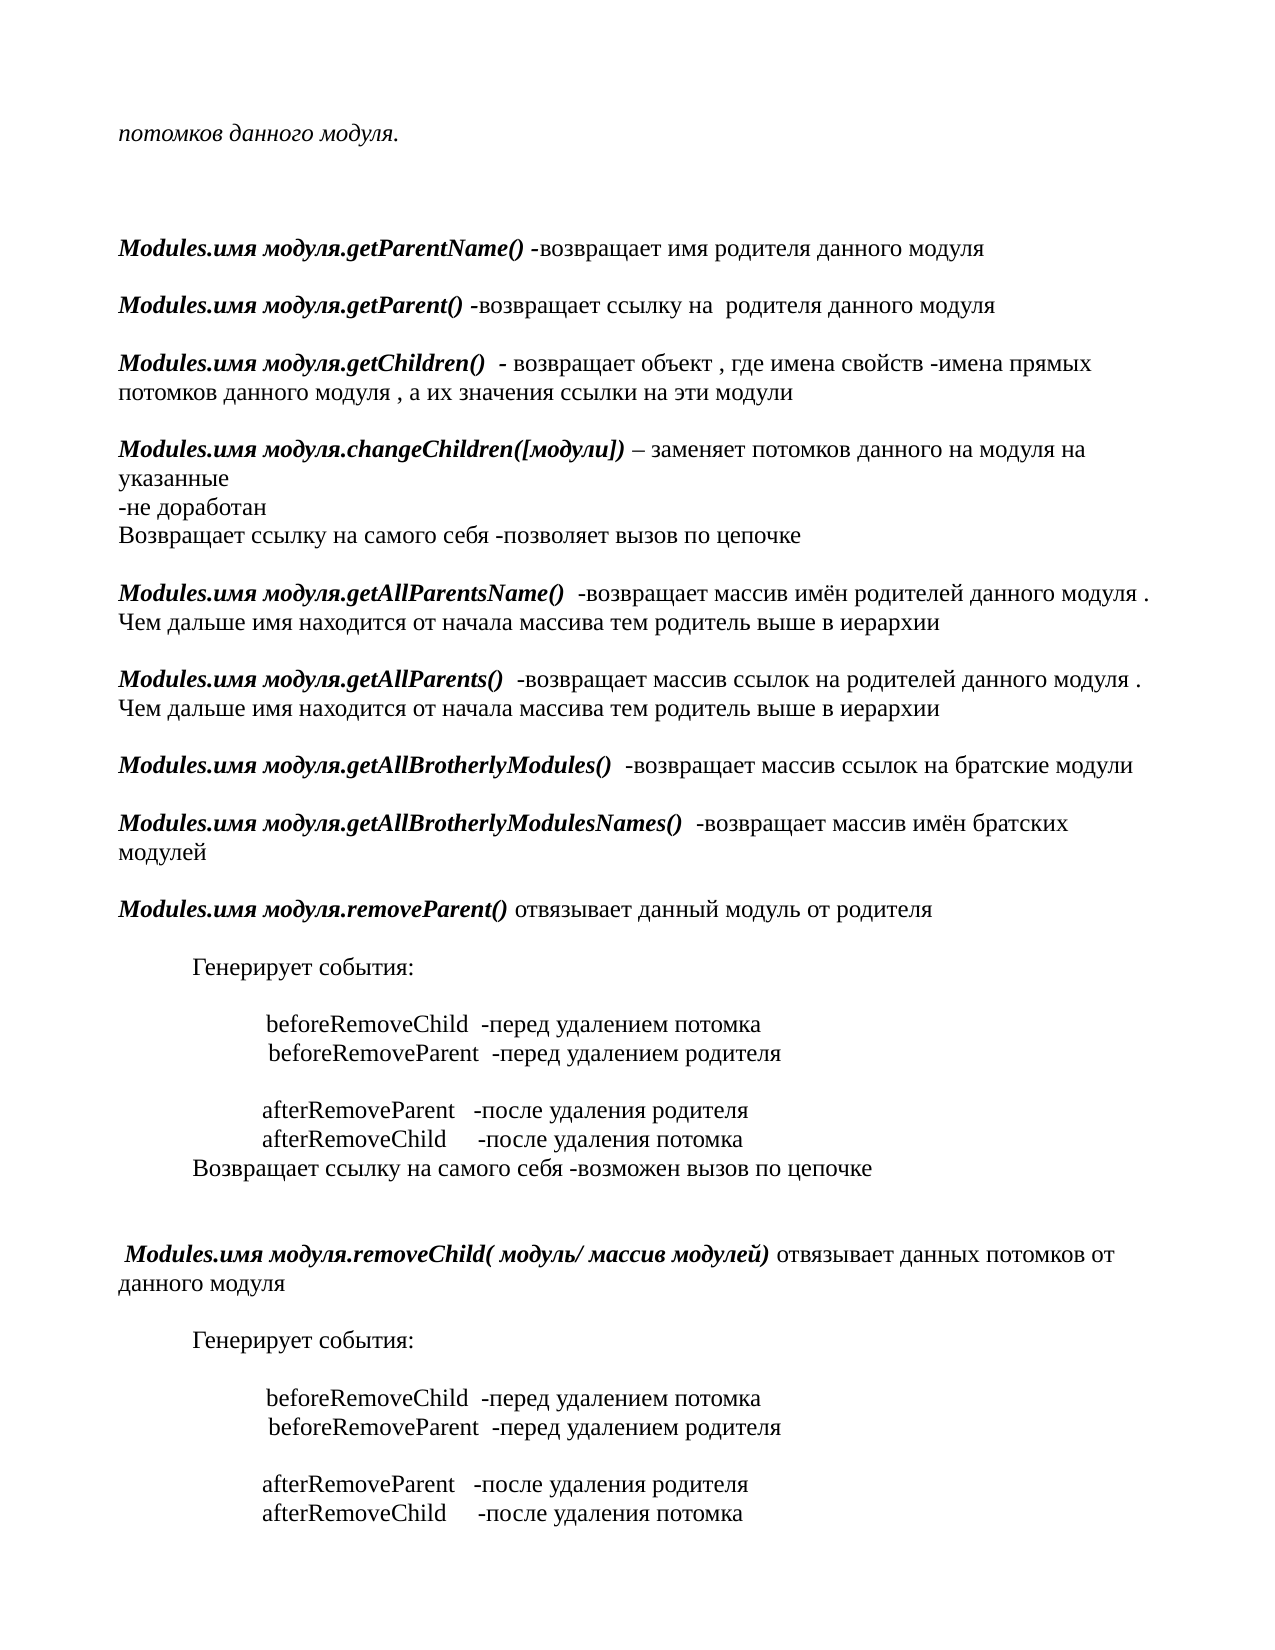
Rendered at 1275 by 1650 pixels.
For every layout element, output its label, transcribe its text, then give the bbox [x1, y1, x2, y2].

text Генерирует события: [118, 1326, 1157, 1383]
text beforeRemoveСhild -перед удалением потомка beforeRemoveParent -перед удалением родителя [118, 1009, 1157, 1096]
text afterRemoveParent -после удаления родителя [118, 1469, 1157, 1498]
text -не доработан Возвращает ссылку на самого себя -позволяет вызов по цепочке Modules.имя модуля.getAllParentsName() -возвращает массив имён родителей данного модуля . Чем дальше имя находится от начала массива тем родитель выше в иерархии Modules.имя модуля.getAllParents() -возвращает массив ссылок на родителей данного модуля . Чем дальше имя находится от начала массива тем родитель выше в иерархии [118, 492, 1157, 751]
text beforeRemoveСhild -перед удалением потомка beforeRemoveParent -перед удалением родителя [118, 1383, 1157, 1469]
text Modules.имя модуля.getParentName() -возвращает имя родителя данного модуля [118, 233, 1157, 291]
text Modules.имя модуля.getСhildren() - возвращает объект , где имена свойств -имена прямых потомков данного модуля , а их значения ссылки на эти модули Modules.имя модуля.changeСhildren([модули]) – заменяет потомков данного на модуля на указанные [118, 348, 1157, 492]
text Modules.имя модуля.getAllBrotherlyModulesNames() -возвращает массив имён братских модулей [118, 808, 1157, 866]
text Modules.имя модуля.getAllBrotherlyModules() -возвращает массив ссылок на братские модули [118, 751, 1157, 779]
text Modules.имя модуля.removeParent() отвязывает данный модуль от родителя [118, 894, 1157, 923]
text Modules.имя модуля.getParent() -возвращает ссылку на родителя данного модуля [118, 291, 1157, 348]
text afterRemoveСhild -после удаления потомка Возвращает ссылку на самого себя -возможен вызов по цепочке [118, 1124, 1157, 1239]
text afterRemoveСhild -после удаления потомка [118, 1498, 1157, 1527]
text afterRemoveParent -после удаления родителя [118, 1096, 1157, 1124]
text Генерирует события: [118, 952, 1157, 1009]
text Modules.имя модуля.removeСhild( модуль/ массив модулей) отвязывает данных потомков от данного модуля [118, 1239, 1157, 1297]
text потомков данного модуля. [118, 118, 1157, 147]
